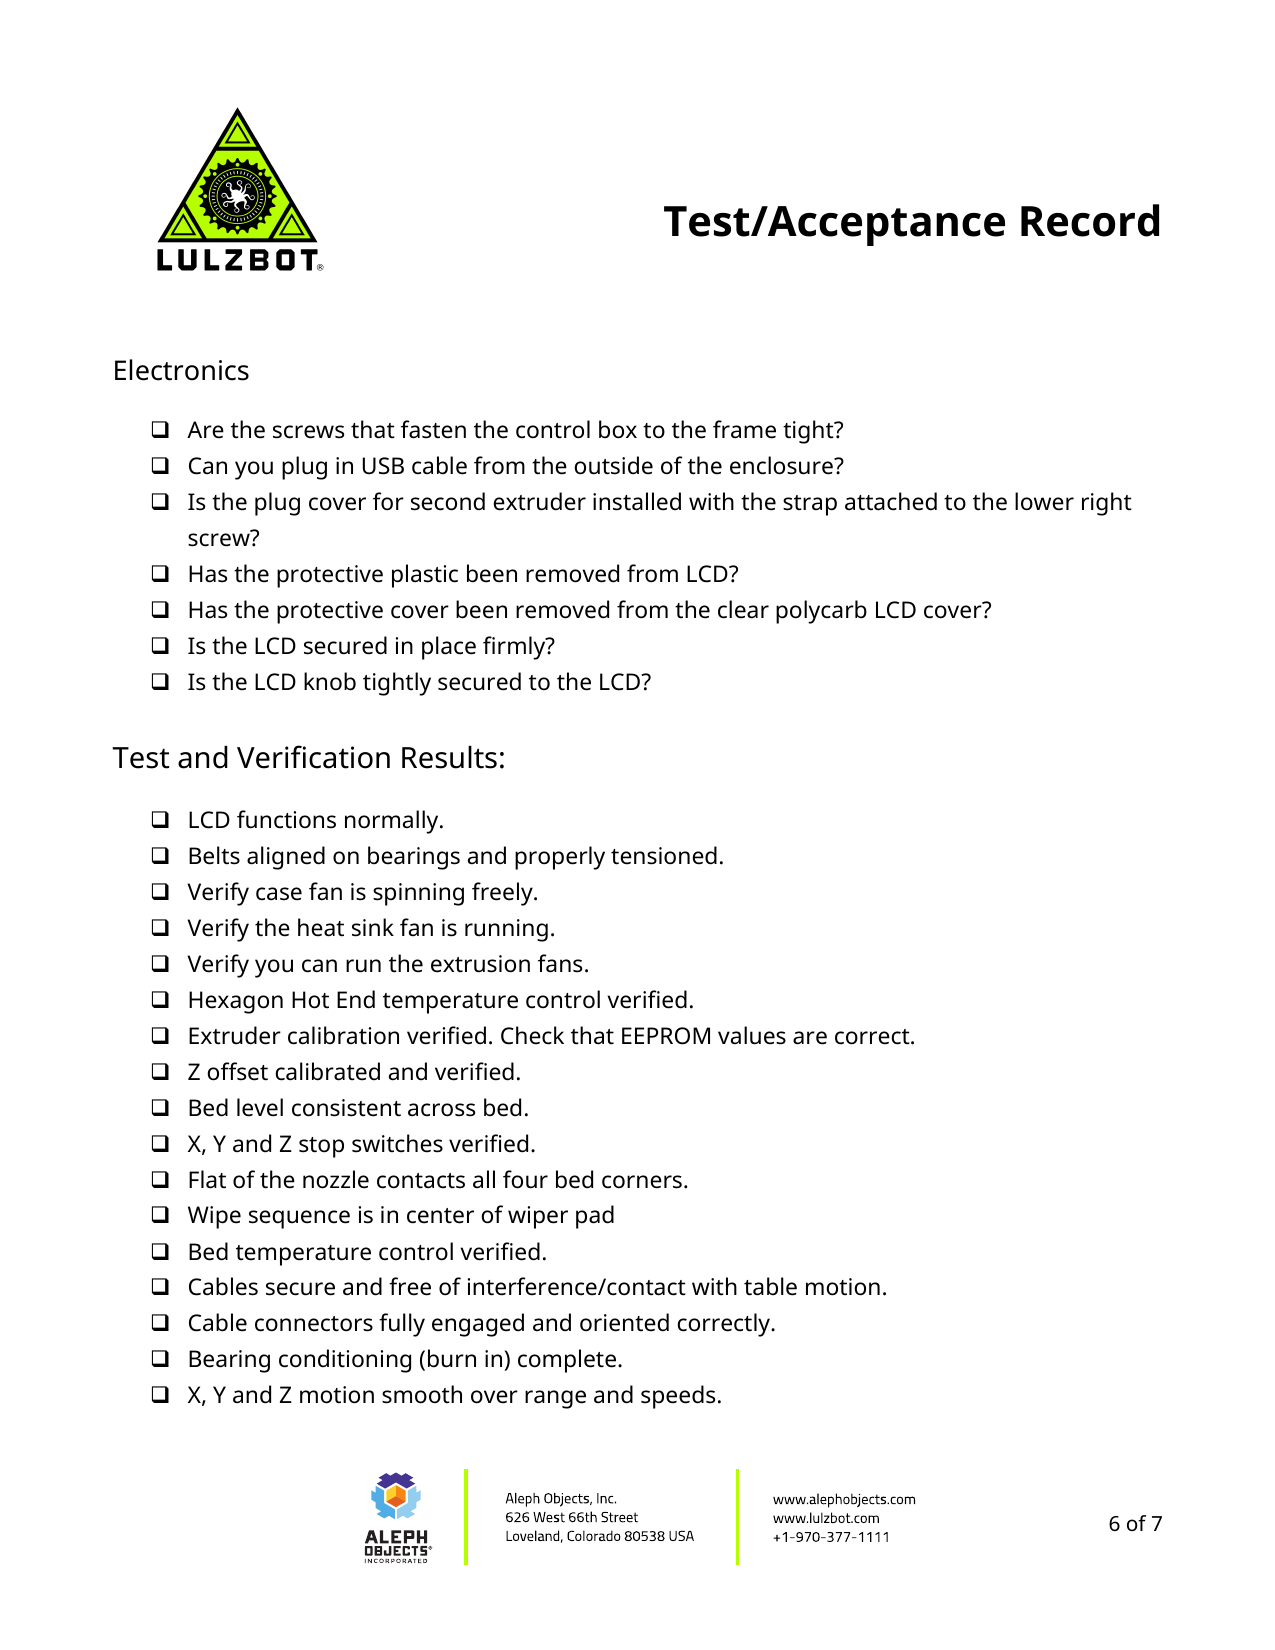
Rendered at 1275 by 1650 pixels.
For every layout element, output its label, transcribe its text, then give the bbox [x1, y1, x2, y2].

list Is the LCD secured in place firmly? [150, 630, 1162, 661]
list Are the screws that fasten the control box to the frame tight? [150, 414, 1162, 446]
text Test and Verification Results: [112, 738, 1181, 777]
picture [146, 96, 335, 286]
list Belts aligned on bearings and properly tensioned. [150, 840, 1162, 871]
list Verify you can run the extrusion fans. [150, 948, 1162, 979]
list Bearing conditioning (burn in) complete. [150, 1343, 1181, 1374]
list Is the LCD knob tightly secured to the LCD? [150, 666, 1162, 697]
list Cable connectors fully engaged and oriented correctly. [150, 1307, 1162, 1338]
list Bed temperature control verified. [150, 1235, 1162, 1267]
list Extruder calibration verified. Check that EEPROM values are correct. [150, 1020, 1162, 1051]
list Wipe sequence is in center of wiper pad [150, 1199, 1181, 1231]
list Can you plug in USB cable from the outside of the enclosure? [150, 450, 1162, 481]
list Bed level consistent across bed. [150, 1092, 1162, 1123]
list Is the plug cover for second extruder installed with the strap attached to the lower right screw? [150, 486, 1162, 553]
list Has the protective cover been removed from the clear polycarb LCD cover? [150, 594, 1162, 625]
list Flat of the nozzle contacts all four bed corners. [150, 1163, 1181, 1195]
list X, Y and Z stop switches verified. [150, 1128, 1162, 1159]
list Z offset calibrated and verified. [150, 1056, 1162, 1087]
list Verify case fan is spinning freely. [150, 876, 1162, 907]
list Cables secure and free of interference/contact with table motion. [150, 1271, 1162, 1303]
list Has the protective plastic been removed from LCD? [150, 558, 1162, 589]
list Verify the heat sink fan is running. [150, 912, 1162, 943]
list LCD functions normally. [150, 804, 1181, 835]
list X, Y and Z motion smooth over range and speeds. [150, 1379, 1162, 1410]
list Hexagon Hot End temperature control verified. [150, 984, 1162, 1015]
text Electronics [112, 351, 1162, 388]
